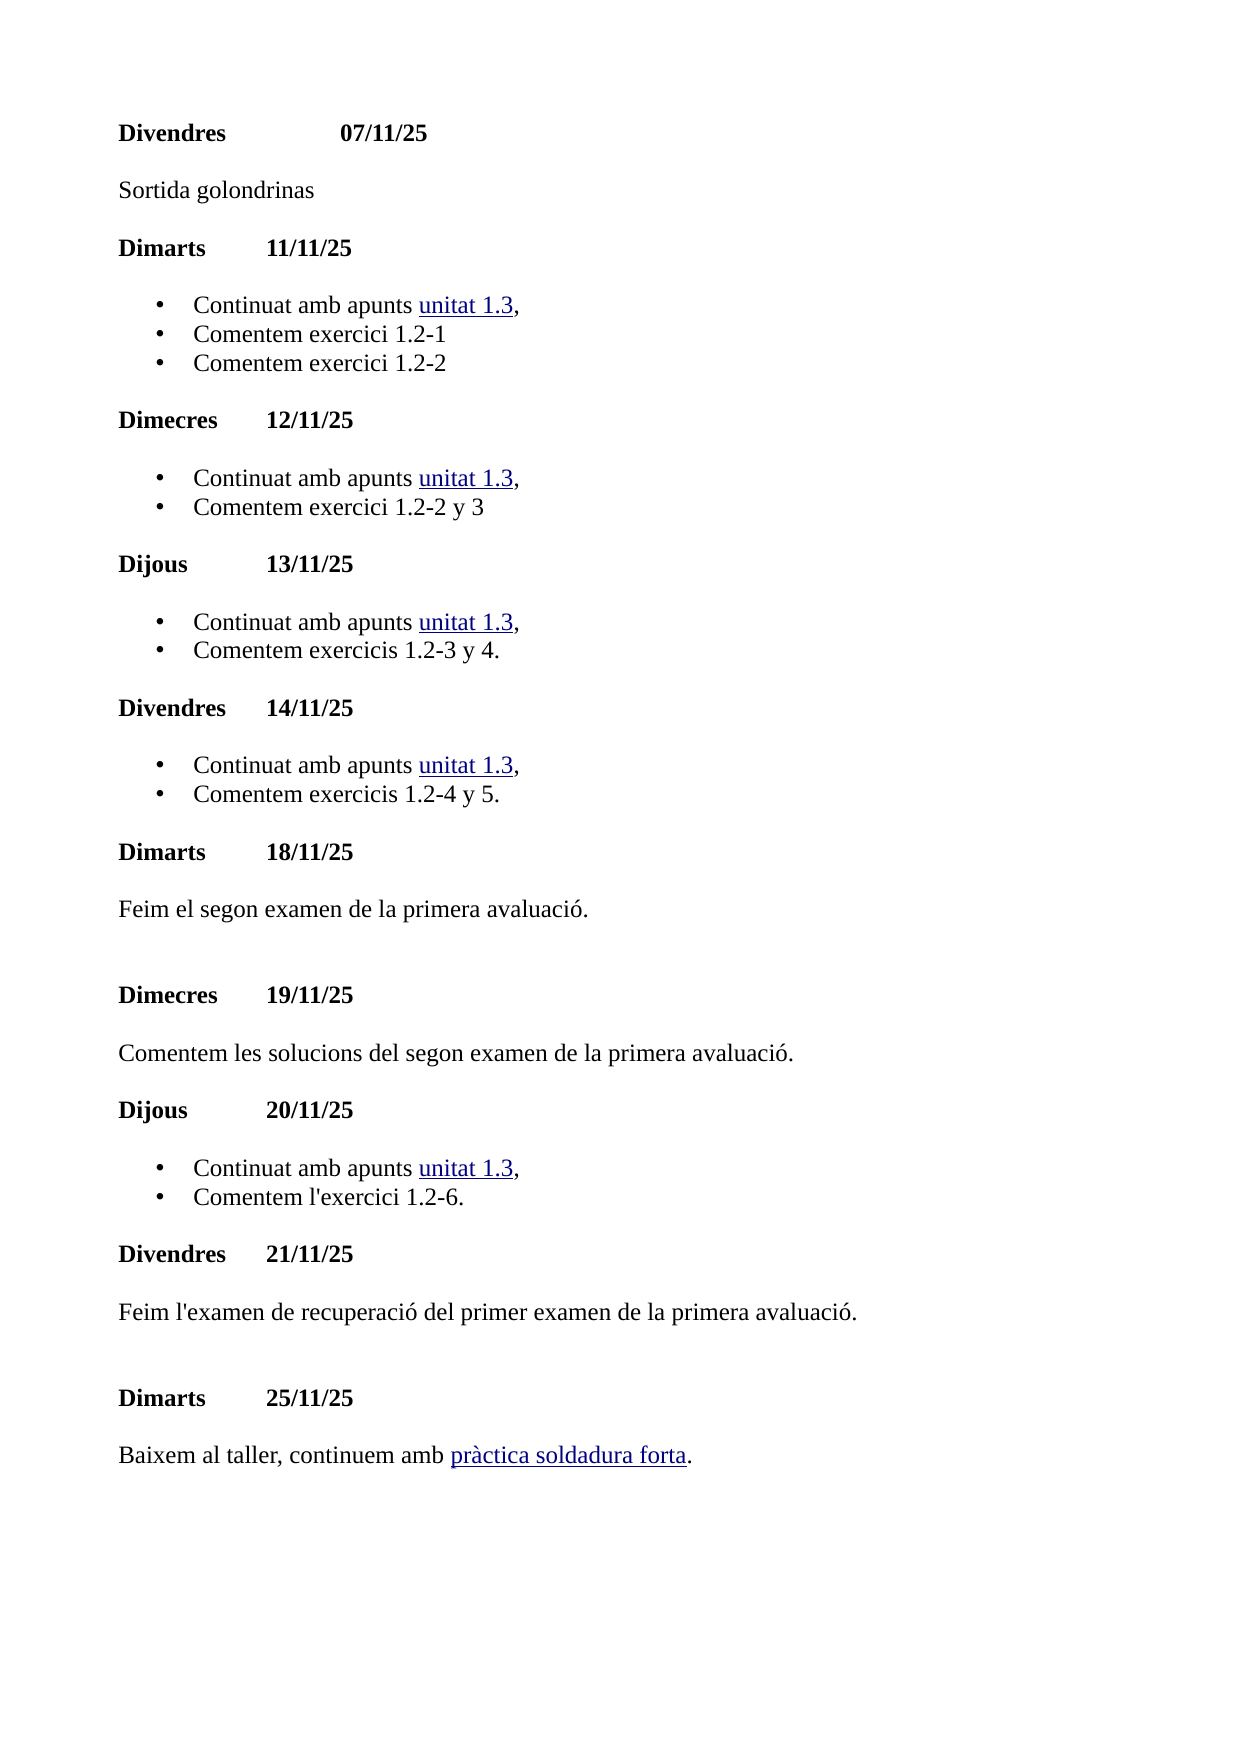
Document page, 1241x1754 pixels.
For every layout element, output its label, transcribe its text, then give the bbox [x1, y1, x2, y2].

text Sortida golondrinas [118, 176, 1122, 204]
text Divendres 07/11/25 [118, 118, 1122, 147]
text Dimarts 11/11/25 [118, 233, 1122, 262]
text Divendres 21/11/25 [118, 1239, 1122, 1268]
text Dijous 13/11/25 [118, 549, 1122, 578]
list Continuat amb apunts unitat 1.3, [156, 463, 1122, 492]
text Dimarts 18/11/25 [118, 837, 1122, 866]
list Continuat amb apunts unitat 1.3, [156, 607, 1122, 636]
text Dimecres 19/11/25 [118, 981, 1122, 1009]
list Continuat amb apunts unitat 1.3, [156, 1153, 1122, 1182]
text Feim el segon examen de la primera avaluació. [118, 894, 1122, 923]
list Comentem l'exercici 1.2-6. [156, 1182, 1122, 1211]
text Divendres 14/11/25 [118, 693, 1122, 722]
text Dimarts 25/11/25 [118, 1383, 1122, 1412]
list Continuat amb apunts unitat 1.3, [156, 291, 1122, 319]
list Continuat amb apunts unitat 1.3, [156, 751, 1122, 779]
list Comentem exercici 1.2-1 [156, 319, 1122, 348]
text Dimecres 12/11/25 [118, 406, 1122, 434]
list Comentem exercici 1.2-2 [156, 348, 1122, 377]
list Comentem exercicis 1.2-4 y 5. [156, 779, 1122, 808]
text Baixem al taller, continuem amb pràctica soldadura forta. [118, 1441, 1122, 1469]
text Dijous 20/11/25 [118, 1096, 1122, 1124]
text Feim l'examen de recuperació del primer examen de la primera avaluació. [118, 1297, 1122, 1326]
list Comentem exercicis 1.2-3 y 4. [156, 636, 1122, 664]
text Comentem les solucions del segon examen de la primera avaluació. [118, 1038, 1122, 1067]
list Comentem exercici 1.2-2 y 3 [156, 492, 1122, 521]
